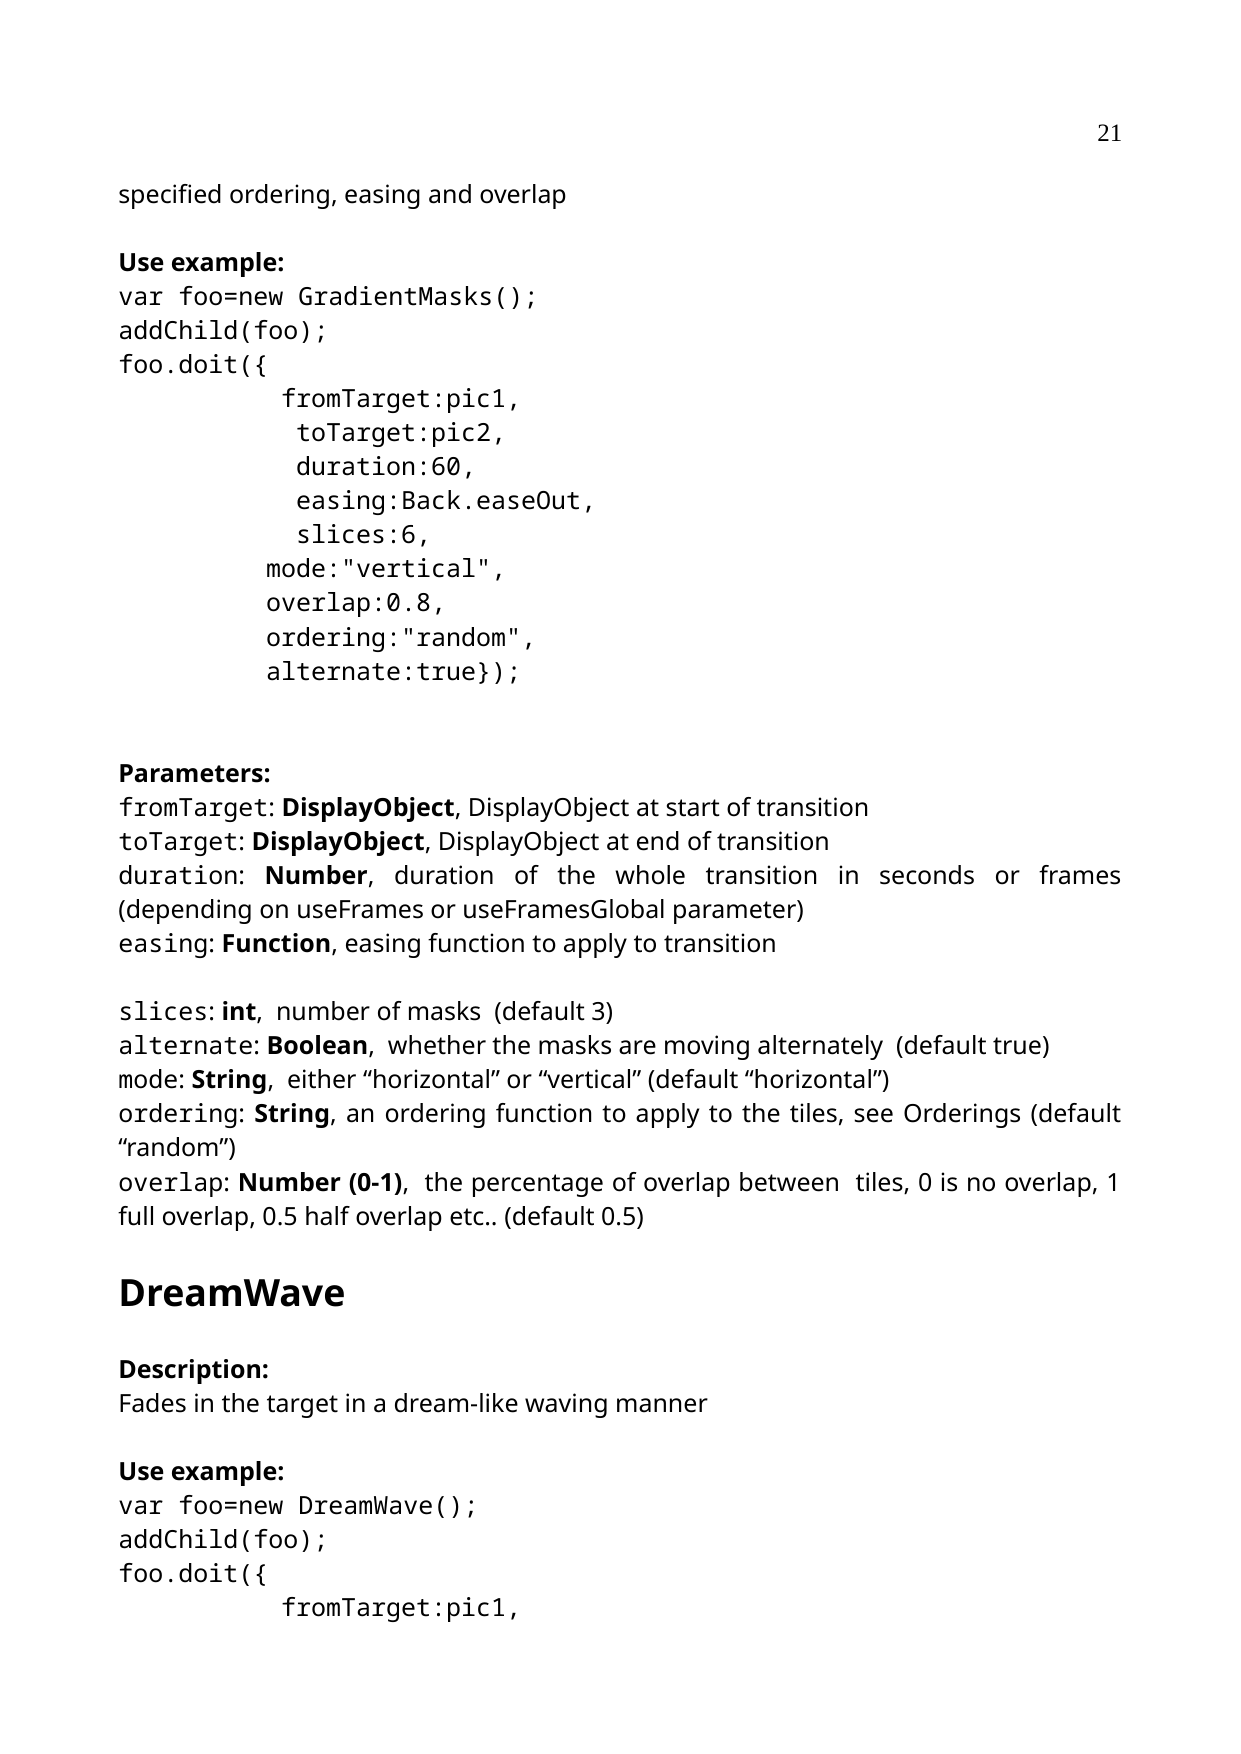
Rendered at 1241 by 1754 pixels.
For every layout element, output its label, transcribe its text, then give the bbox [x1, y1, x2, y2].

text addChild(foo); [118, 313, 1122, 347]
text ordering:"random", [118, 619, 1122, 653]
text foo.doit({ [118, 1556, 1122, 1590]
text overlap:0.8, [118, 585, 1122, 619]
text toTarget:pic2, [118, 415, 1122, 449]
text easing: Function, easing function to apply to transition [118, 926, 1122, 960]
text overlap: Number (0-1), the percentage of overlap between tiles, 0 is no overlap, 1 full overlap, 0.5 half overlap etc.. (default 0.5) [118, 1164, 1122, 1232]
text easing:Back.easeOut, [118, 483, 1122, 517]
text alternate: Boolean, whether the masks are moving alternately (default true) [118, 1028, 1122, 1062]
text foo.doit({ [118, 347, 1122, 381]
text toTarget: DisplayObject, DisplayObject at end of transition [118, 823, 1122, 858]
text ordering: String, an ordering function to apply to the tiles, see Orderings (default “random”) [118, 1096, 1122, 1164]
text fromTarget: DisplayObject, DisplayObject at start of transition [118, 789, 1122, 823]
text var foo=new DreamWave(); [118, 1488, 1122, 1522]
text Description: [118, 1351, 1122, 1386]
text mode: String, either “horizontal” or “vertical” (default “horizontal”) [118, 1062, 1122, 1096]
text alternate:true}); [118, 653, 1122, 687]
text duration: Number, duration of the whole transition in seconds or frames (depending on useFrames or useFramesGlobal parameter) [118, 858, 1122, 926]
text Fades in the target in a dream-like waving manner [118, 1386, 1122, 1419]
text slices:6, [118, 517, 1122, 551]
text specified ordering, easing and overlap [118, 176, 1122, 210]
text Use example: [118, 244, 1122, 278]
text Use example: [118, 1454, 1122, 1488]
text fromTarget:pic1, [118, 1590, 1122, 1624]
text DreamWave [118, 1266, 1122, 1317]
text addChild(foo); [118, 1522, 1122, 1556]
text mode:"vertical", [118, 551, 1122, 585]
text duration:60, [118, 449, 1122, 483]
text slices: int, number of masks (default 3) [118, 994, 1122, 1028]
text fromTarget:pic1, [118, 381, 1122, 415]
text Parameters: [118, 755, 1122, 789]
text var foo=new GradientMasks(); [118, 278, 1122, 313]
